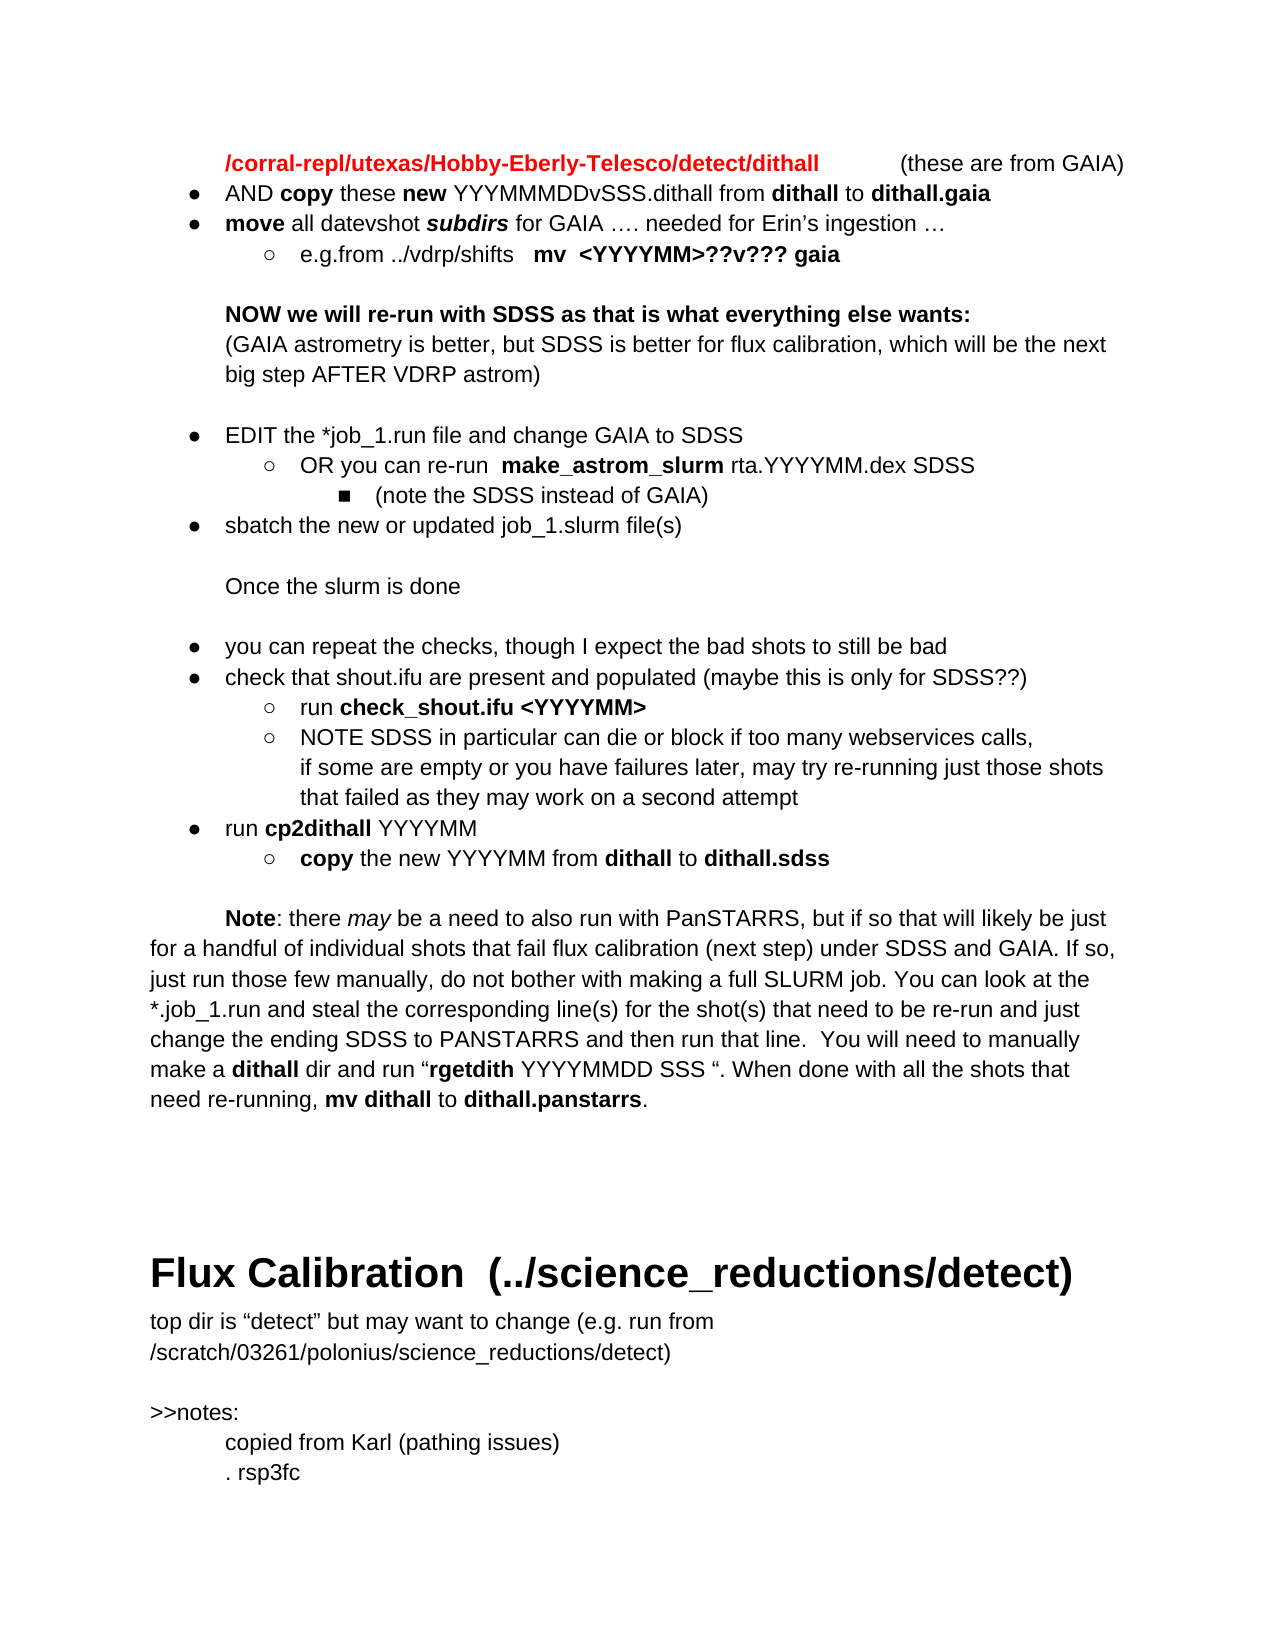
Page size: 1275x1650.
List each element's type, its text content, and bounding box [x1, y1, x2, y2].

list (note the SDSS instead of GAIA) [337, 482, 1125, 509]
list /corral-repl/utexas/Hobby-Eberly-Telesco/detect/dithall (these are from GAIA) [187, 150, 1125, 176]
text copied from Karl (pathing issues) [225, 1429, 1125, 1456]
list OR you can re-run make_astrom_slurm rta.YYYYMM.dex SDSS [262, 452, 1125, 478]
text . rsp3fc [225, 1459, 1125, 1486]
list check that shout.ifu are present and populated (maybe this is only for SDSS??) [187, 663, 1125, 690]
list run cp2dithall YYYYMM [187, 814, 1125, 841]
text NOW we will re-run with SDSS as that is what everything else wants: (GAIA astrometry is better, but SDSS is better for flux calibration, which will be the next big step AFTER VDRP astrom) [225, 271, 1125, 418]
text top dir is “detect” but may want to change (e.g. run from /scratch/03261/polonius/science_reductions/detect) [150, 1308, 1125, 1365]
text Note: there may be a need to also run with PanSTARRS, but if so that will likely be just for a handful of individual shots that fail flux calibration (next step) under SDSS and GAIA. If so, [150, 905, 1125, 962]
text just run those few manually, do not bother with making a full SLURM job. You can look at the *.job_1.run and steal the corresponding line(s) for the shot(s) that need to be re-run and just change the ending SDSS to PANSTARRS and then run that line. You will need to manually make a dithall dir and run “rgetdith YYYYMMDD SSS “. When done with all the shots that need re-running, mv dithall to dithall.panstarrs. [150, 966, 1125, 1113]
list sbatch the new or updated job_1.slurm file(s) Once the slurm is done [187, 512, 1125, 629]
list you can repeat the checks, though I expect the bad shots to still be bad [187, 633, 1125, 660]
list copy the new YYYYMM from dithall to dithall.sdss [262, 845, 1125, 871]
text >>notes: [150, 1399, 1125, 1425]
list AND copy these new YYYMMMDDvSSS.dithall from dithall to dithall.gaia [187, 180, 1125, 207]
list NOTE SDSS in particular can die or block if too many webservices calls, if some are empty or you have failures later, may try re-running just those shots that failed as they may work on a second attempt [262, 724, 1125, 811]
list e.g.from ../vdrp/shifts mv <YYYYMM>??v??? gaia [262, 241, 1125, 267]
list move all datevshot subdirs for GAIA …. needed for Erin’s ingestion … [187, 210, 1125, 237]
list run check_shout.ifu <YYYYMM> [262, 694, 1125, 720]
list EDIT the *job_1.run file and change GAIA to SDSS [187, 422, 1125, 448]
subtitle Flux Calibration (../science_reductions/detect) [150, 1248, 1125, 1296]
